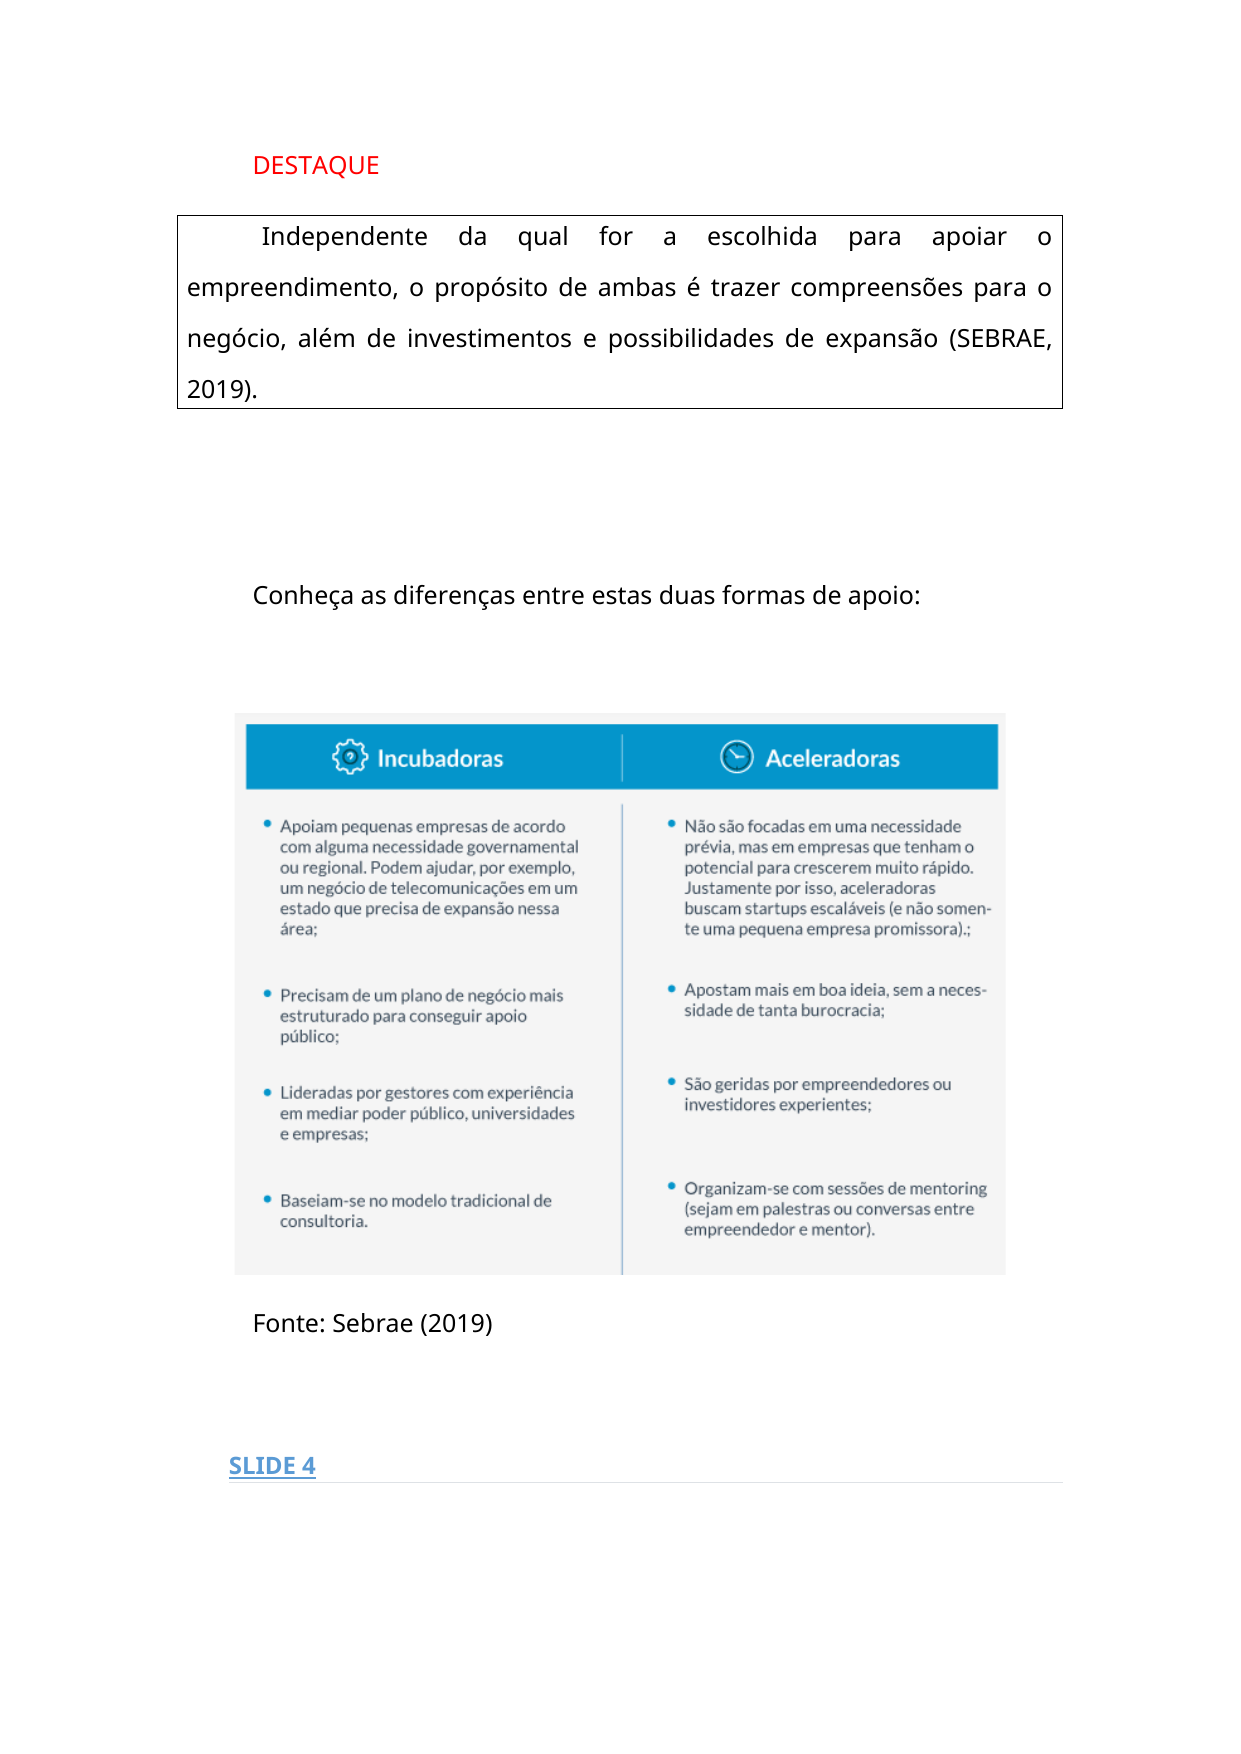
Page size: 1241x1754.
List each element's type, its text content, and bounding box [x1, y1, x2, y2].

picture [234, 713, 1006, 1275]
text Conheça as diferenças entre estas duas formas de apoio: [177, 578, 1063, 612]
text Fonte: Sebrae (2019) [177, 1305, 1063, 1339]
text DESTAQUE [177, 148, 1063, 182]
text Independente da qual for a escolhida para apoiar o empreendimento, o propósito de ambas é trazer compreensões para o negócio, além de investimentos e possibilidades de expansão (SEBRAE, 2019). [178, 216, 1062, 408]
text SLIDE 4 [229, 1449, 1063, 1482]
